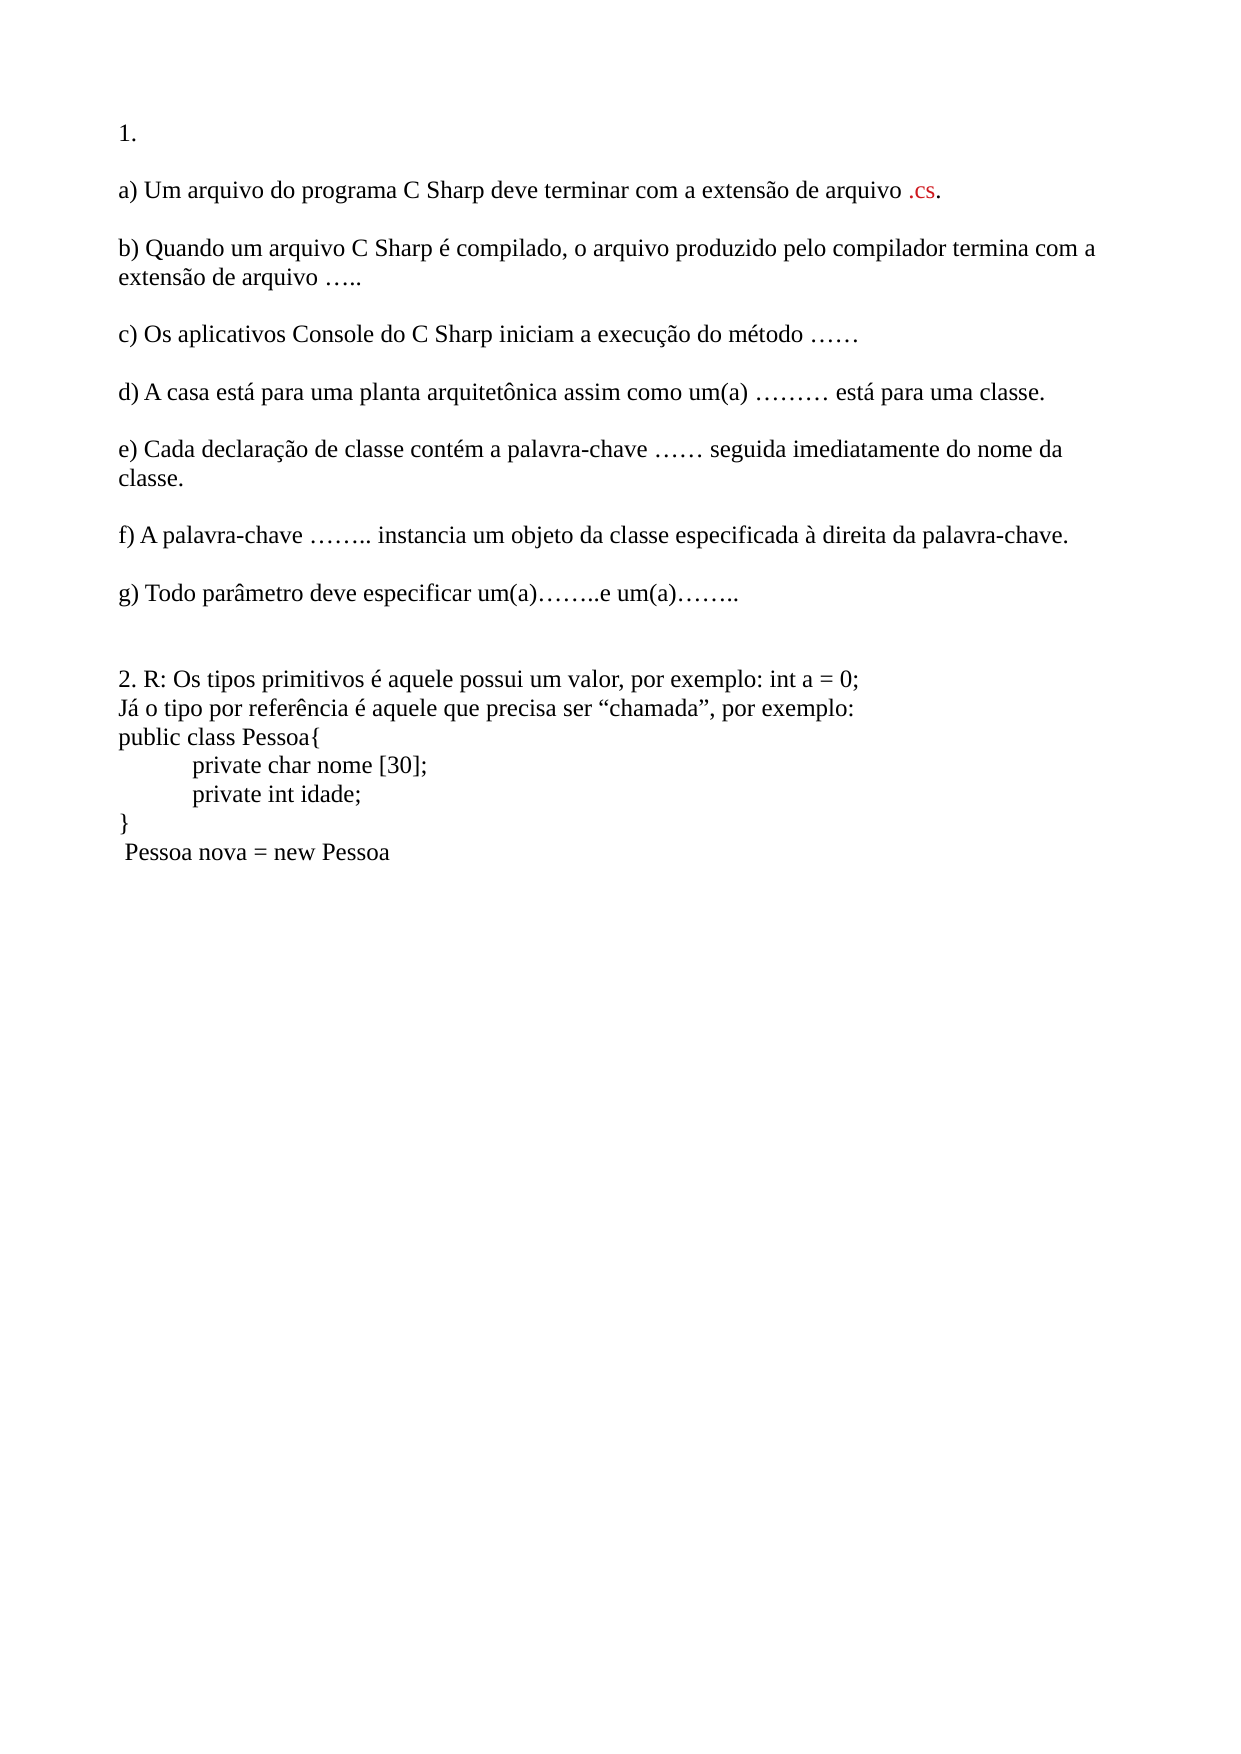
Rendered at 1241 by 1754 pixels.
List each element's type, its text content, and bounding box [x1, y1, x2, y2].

text c) Os aplicativos Console do C Sharp iniciam a execução do método …… [118, 319, 1122, 348]
text b) Quando um arquivo C Sharp é compilado, o arquivo produzido pelo compilador termina com a extensão de arquivo ….. [118, 233, 1122, 291]
text private int idade; [118, 779, 1122, 808]
text d) A casa está para uma planta arquitetônica assim como um(a) ……… está para uma classe. [118, 377, 1122, 406]
text Pessoa nova = new Pessoa [118, 837, 1122, 866]
text a) Um arquivo do programa C Sharp deve terminar com a extensão de arquivo .cs. [118, 176, 1122, 204]
text g) Todo parâmetro deve especificar um(a)……..e um(a)…….. [118, 578, 1122, 607]
text } [118, 808, 1122, 837]
text e) Cada declaração de classe contém a palavra-chave …… seguida imediatamente do nome da classe. [118, 434, 1122, 492]
text public class Pessoa{ [118, 722, 1122, 751]
text 1. [118, 118, 1122, 147]
text f) A palavra-chave …….. instancia um objeto da classe especificada à direita da palavra-chave. [118, 521, 1122, 549]
text 2. R: Os tipos primitivos é aquele possui um valor, por exemplo: int a = 0; [118, 664, 1122, 693]
text private char nome [30]; [118, 751, 1122, 779]
text Já o tipo por referência é aquele que precisa ser “chamada”, por exemplo: [118, 693, 1122, 722]
